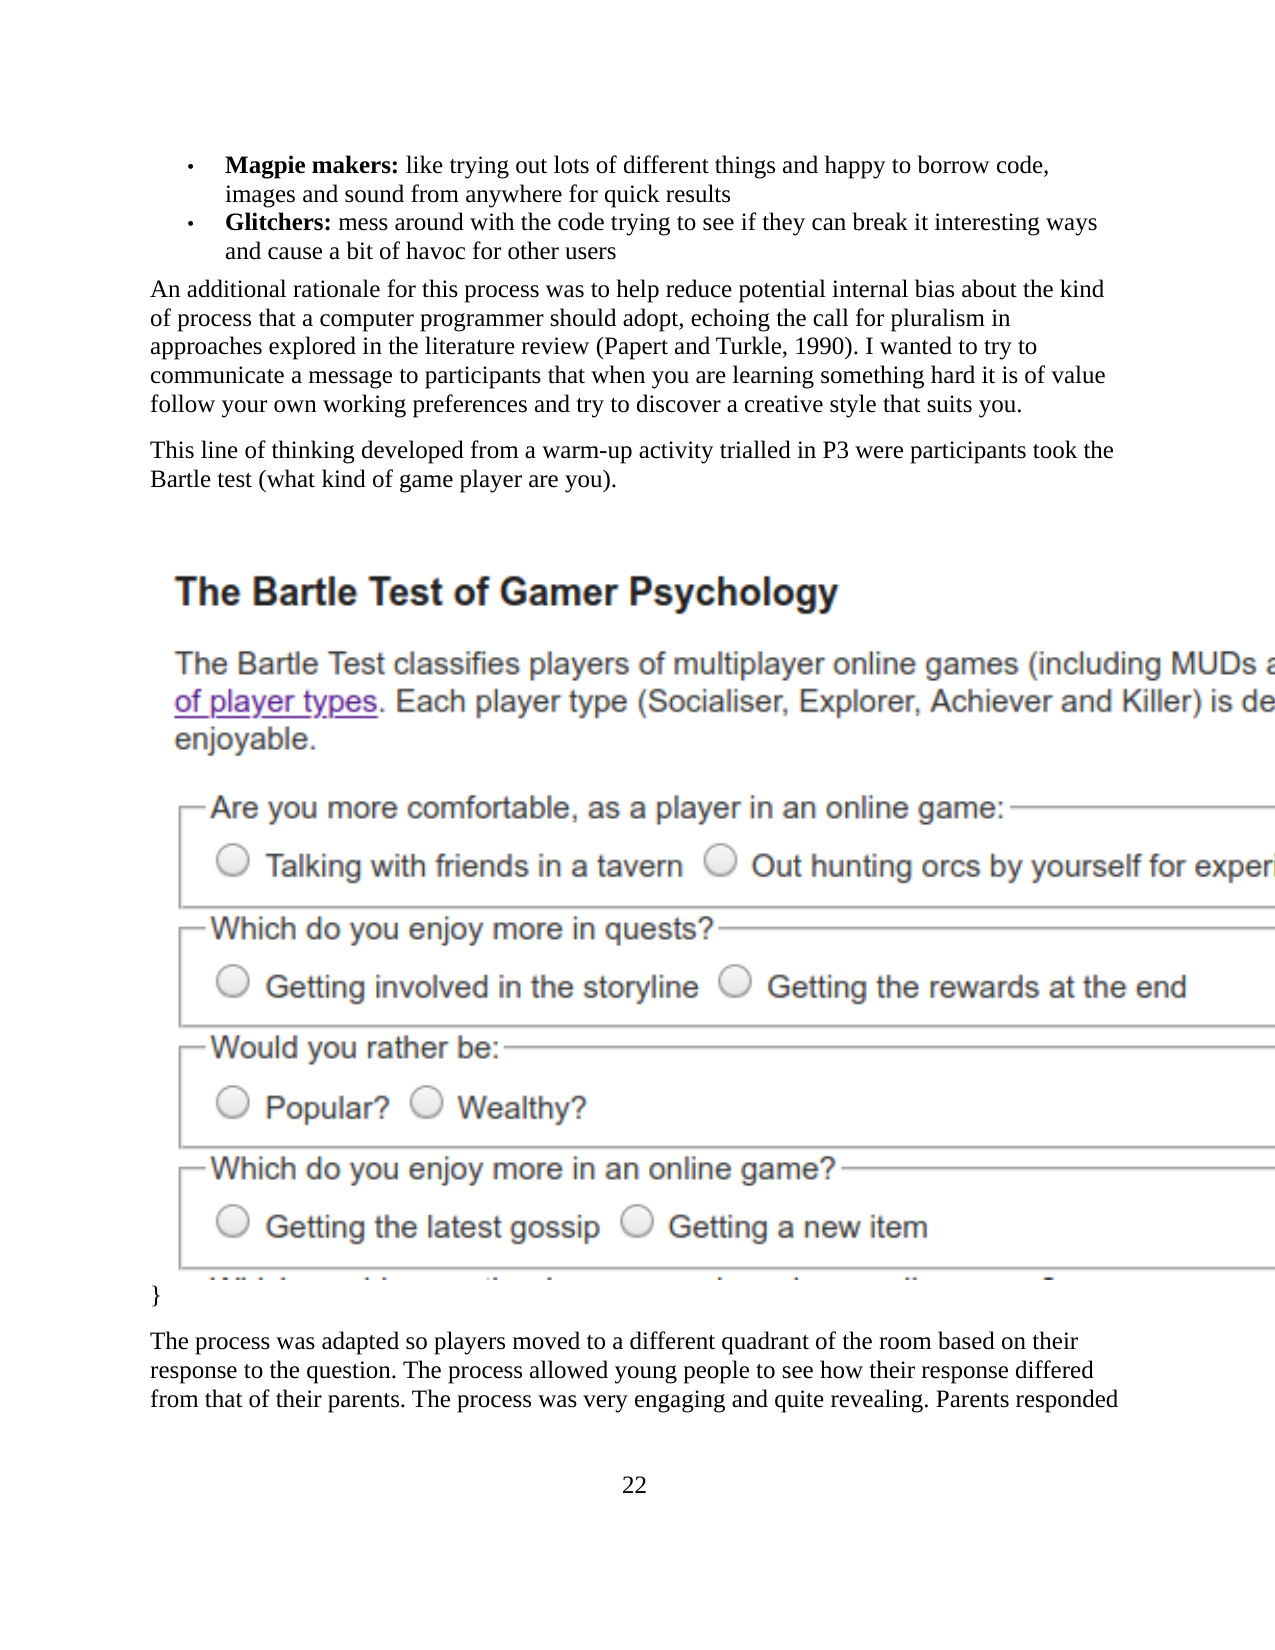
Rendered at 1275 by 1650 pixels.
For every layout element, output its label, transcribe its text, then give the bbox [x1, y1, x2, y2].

list Magpie makers: like trying out lots of different things and happy to borrow code, images and sound from anywhere for quick results [187, 150, 1125, 207]
text An additional rationale for this process was to help reduce potential internal bias about the kind of process that a computer programmer should adopt, echoing the call for pluralism in approaches explored in the literature review (Papert and Turkle, 1990). I wanted to try to communicate a message to participants that when you are learning something hard it is of value follow your own working preferences and try to discover a creative style that suits you. [150, 274, 1125, 418]
picture [150, 511, 1275, 1280]
text The process was adapted so players moved to a different quadrant of the room based on their response to the question. The process allowed young people to see how their response differed from that of their parents. The process was very engaging and quite revealing. Parents responded [150, 1326, 1125, 1413]
text This line of thinking developed from a warm-up activity trialled in P3 were participants took the Bartle test (what kind of game player are you). [150, 436, 1125, 493]
list Glitchers: mess around with the code trying to see if they can break it interesting ways and cause a bit of havoc for other users [187, 207, 1125, 265]
text } [150, 1280, 1125, 1308]
